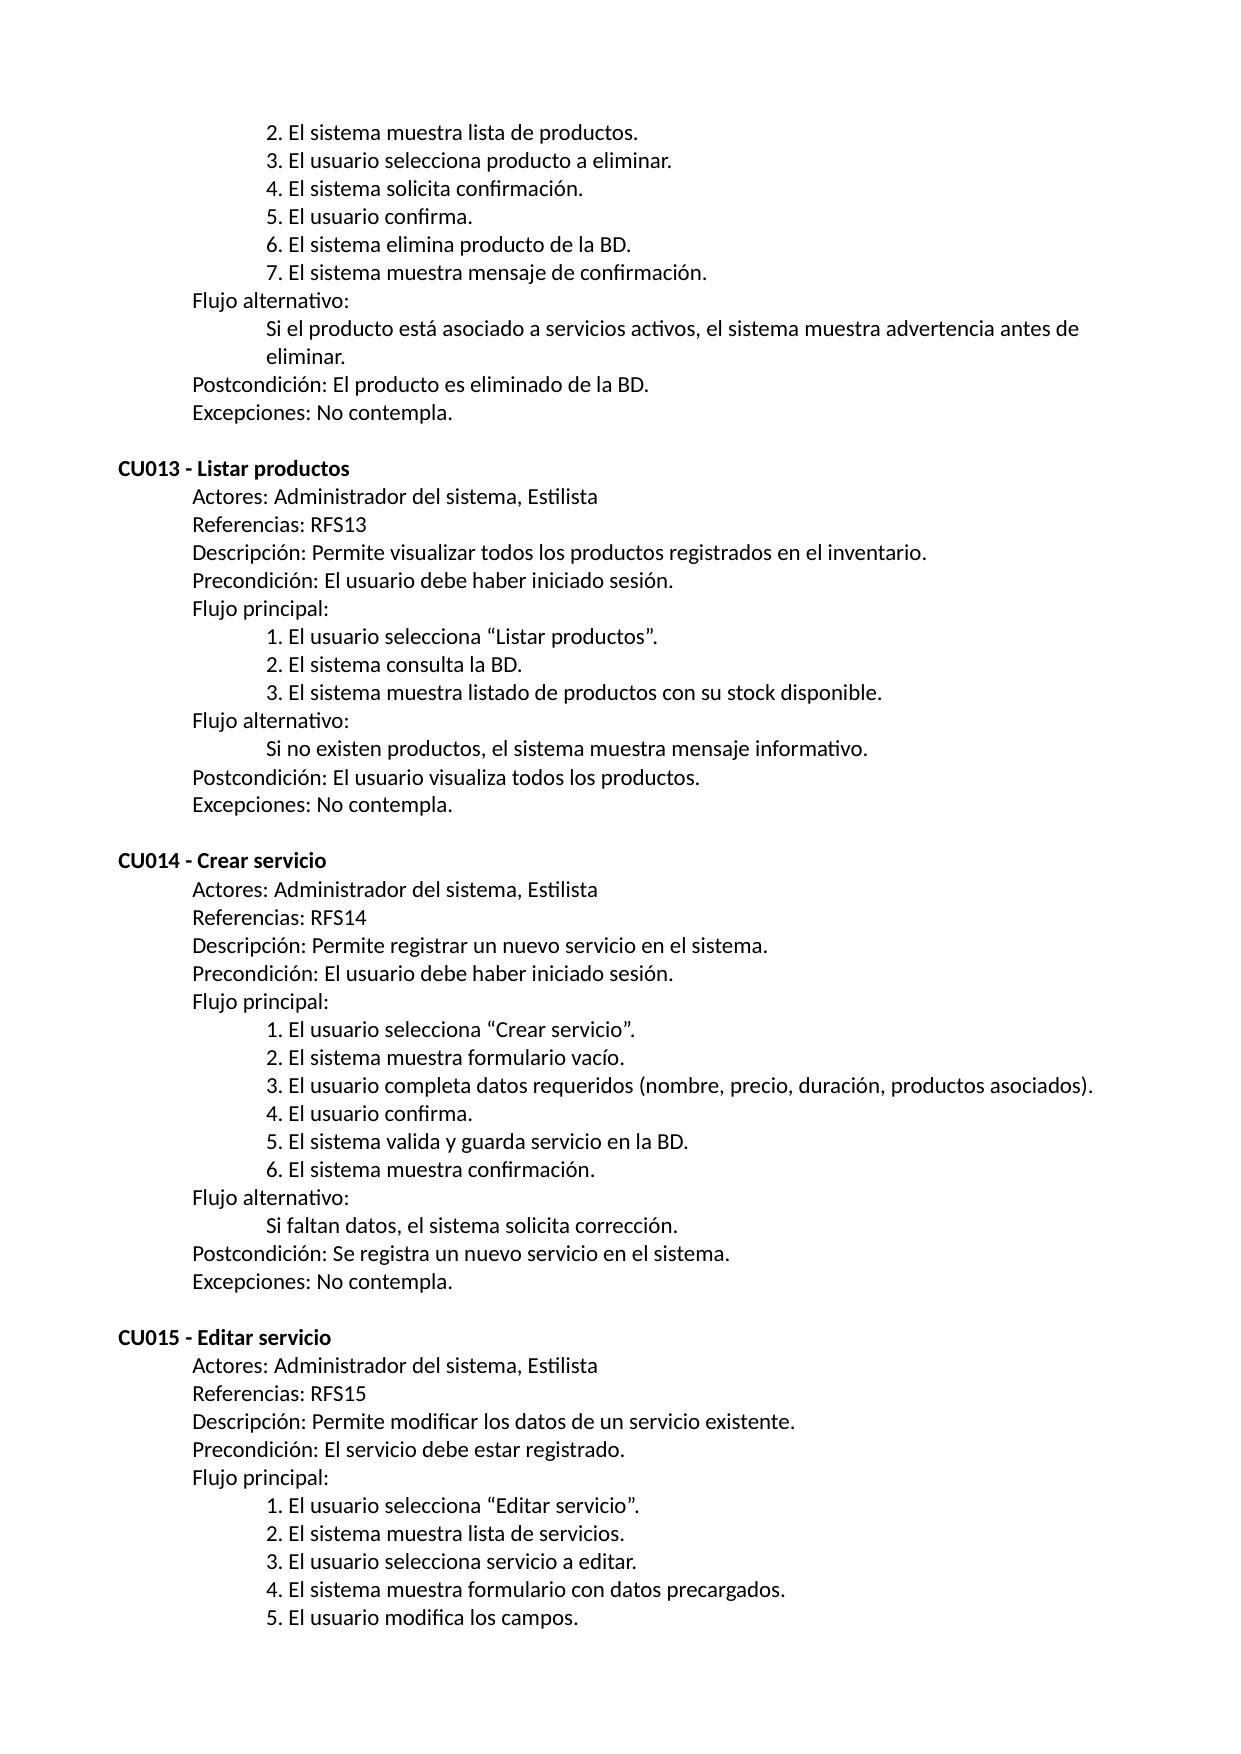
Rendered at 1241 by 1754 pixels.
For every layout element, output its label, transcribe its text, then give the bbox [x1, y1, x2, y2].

text 2. El sistema muestra lista de productos. 3. El usuario selecciona producto a eliminar. 4. El sistema solicita confirmación. 5. El usuario confirma. 6. El sistema elimina producto de la BD. 7. El sistema muestra mensaje de confirmación. Flujo alternativo: Si el producto está asociado a servicios activos, el sistema muestra advertencia antes de eliminar. Postcondición: El producto es eliminado de la BD. Excepciones: No contempla. CU013 - Listar productos Actores: Administrador del sistema, Estilista Referencias: RFS13 Descripción: Permite visualizar todos los productos registrados en el inventario. Precondición: El usuario debe haber iniciado sesión. Flujo principal: 1. El usuario selecciona “Listar productos”. 2. El sistema consulta la BD. 3. El sistema muestra listado de productos con su stock disponible. Flujo alternativo: Si no existen productos, el sistema muestra mensaje informativo. Postcondición: El usuario visualiza todos los productos. Excepciones: No contempla. [118, 118, 1122, 819]
text CU014 - Crear servicio Actores: Administrador del sistema, Estilista Referencias: RFS14 Descripción: Permite registrar un nuevo servicio en el sistema. Precondición: El usuario debe haber iniciado sesión. Flujo principal: 1. El usuario selecciona “Crear servicio”. 2. El sistema muestra formulario vacío. 3. El usuario completa datos requeridos (nombre, precio, duración, productos asociados). 4. El usuario confirma. 5. El sistema valida y guarda servicio en la BD. 6. El sistema muestra confirmación. Flujo alternativo: Si faltan datos, el sistema solicita corrección. Postcondición: Se registra un nuevo servicio en el sistema. Excepciones: No contempla. CU015 - Editar servicio Actores: Administrador del sistema, Estilista Referencias: RFS15 Descripción: Permite modificar los datos de un servicio existente. Precondición: El servicio debe estar registrado. Flujo principal: 1. El usuario selecciona “Editar servicio”. 2. El sistema muestra lista de servicios. 3. El usuario selecciona servicio a editar. 4. El sistema muestra formulario con datos precargados. 5. El usuario modifica los campos. [118, 847, 1122, 1631]
